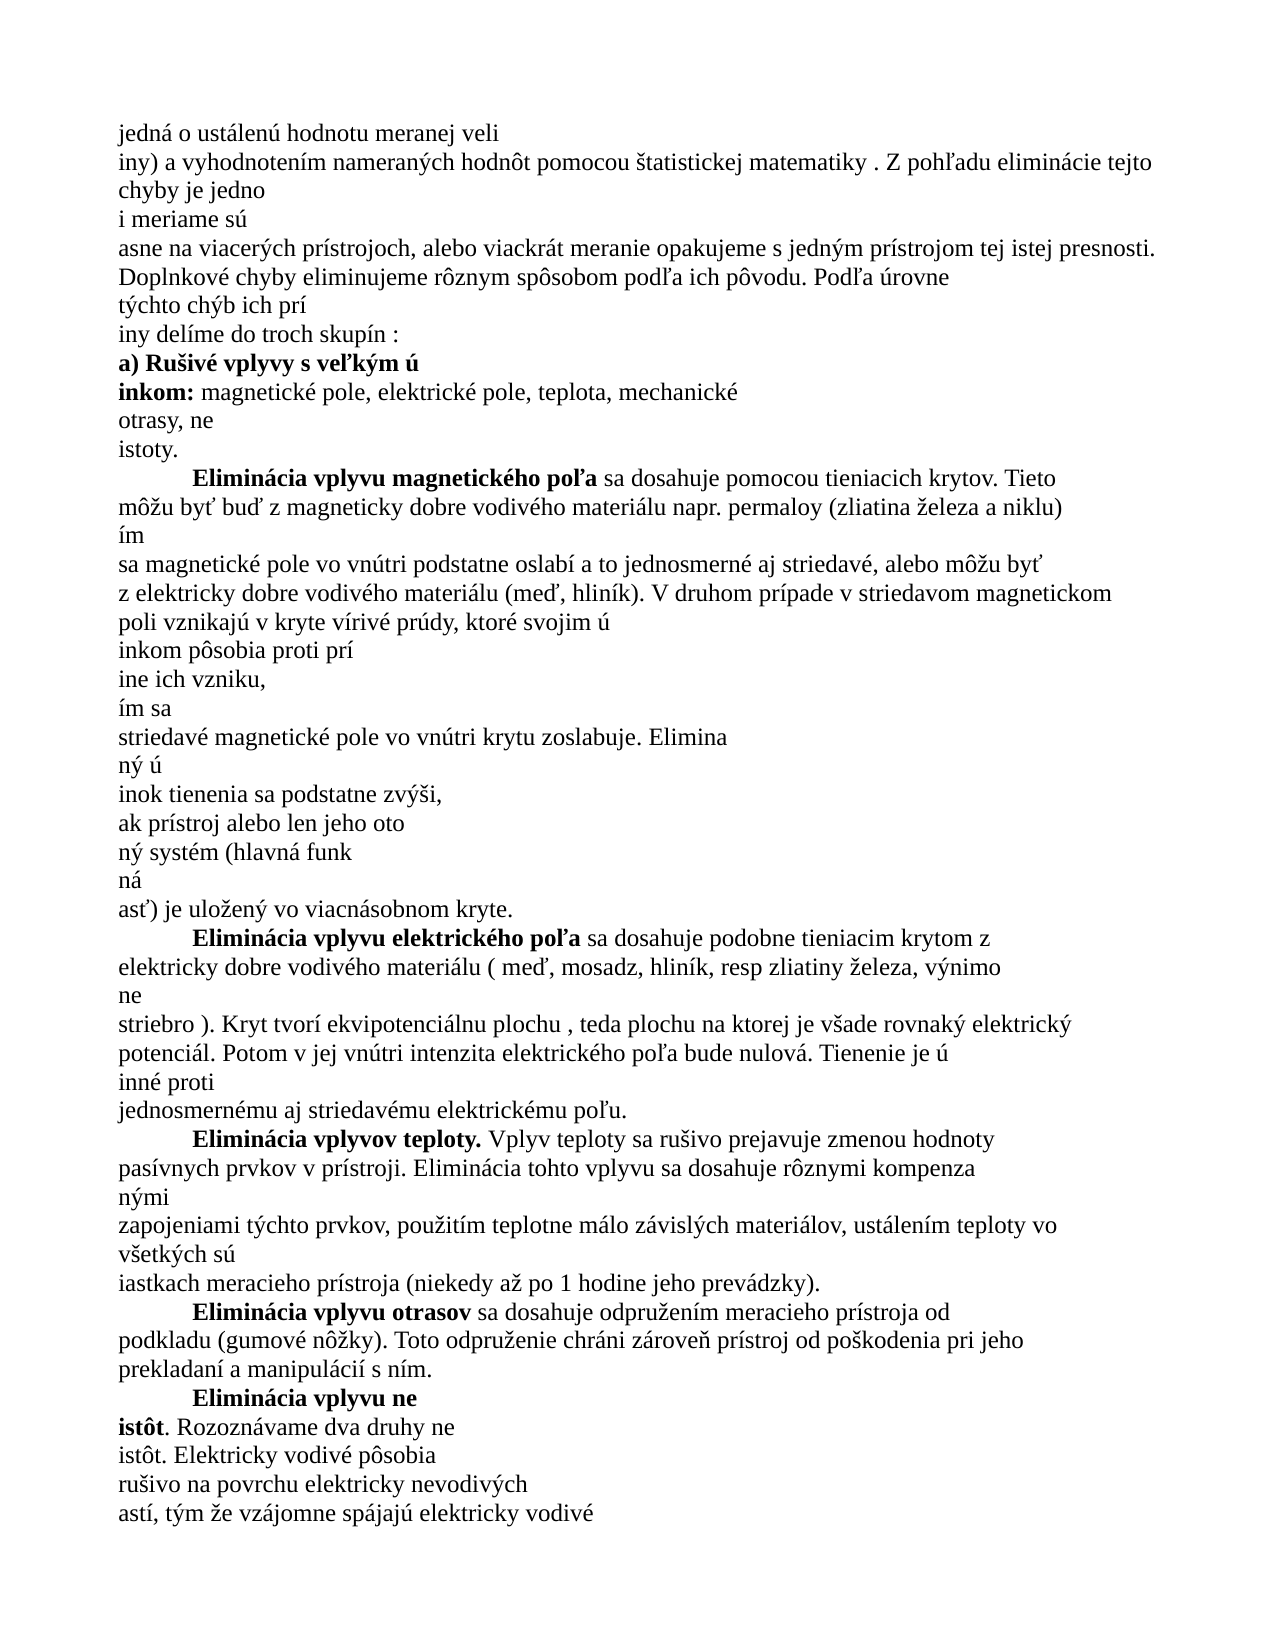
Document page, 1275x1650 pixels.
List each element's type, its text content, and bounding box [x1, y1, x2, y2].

text môžu byť buď z magneticky dobre vodivého materiálu napr. permaloy (zliatina železa a niklu) [118, 492, 1157, 521]
text a) Rušivé vplyvy s veľkým ú [118, 348, 1157, 377]
text nými [118, 1182, 1157, 1211]
text Eliminácia vplyvu elektrického poľa sa dosahuje podobne tieniacim krytom z [118, 923, 1157, 952]
text jednosmernému aj striedavému elektrickému poľu. [118, 1096, 1157, 1124]
text podkladu (gumové nôžky). Toto odpruženie chráni zároveň prístroj od poškodenia pri jeho [118, 1326, 1157, 1354]
text inné proti [118, 1067, 1157, 1096]
text istoty. [118, 434, 1157, 463]
text zapojeniami týchto prvkov, použitím teplotne málo závislých materiálov, ustálením teploty vo [118, 1211, 1157, 1239]
text iny delíme do troch skupín : [118, 319, 1157, 348]
text rušivo na povrchu elektricky nevodivých [118, 1469, 1157, 1498]
text prekladaní a manipulácií s ním. [118, 1354, 1157, 1383]
text týchto chýb ich prí [118, 291, 1157, 319]
text asne na viacerých prístrojoch, alebo viackrát meranie opakujeme s jedným prístrojom tej istej presnosti. [118, 233, 1157, 262]
text istôt. Elektricky vodivé pôsobia [118, 1441, 1157, 1469]
text inkom pôsobia proti prí [118, 636, 1157, 664]
text ne [118, 981, 1157, 1009]
text asť) je uložený vo viacnásobnom kryte. [118, 894, 1157, 923]
text Eliminácia vplyvu magnetického poľa sa dosahuje pomocou tieniacich krytov. Tieto [118, 463, 1157, 492]
text striebro ). Kryt tvorí ekvipotenciálnu plochu , teda plochu na ktorej je všade rovnaký elektrický [118, 1009, 1157, 1038]
text jedná o ustálenú hodnotu meranej veli [118, 118, 1157, 147]
text Eliminácia vplyvu ne [118, 1383, 1157, 1412]
text ný ú [118, 751, 1157, 779]
text z elektricky dobre vodivého materiálu (meď, hliník). V druhom prípade v striedavom magnetickom [118, 578, 1157, 607]
text elektricky dobre vodivého materiálu ( meď, mosadz, hliník, resp zliatiny železa, výnimo [118, 952, 1157, 981]
text iny) a vyhodnotením nameraných hodnôt pomocou štatistickej matematiky . Z pohľadu eliminácie tejto chyby je jedno [118, 147, 1157, 204]
text istôt. Rozoznávame dva druhy ne [118, 1412, 1157, 1441]
text pasívnych prvkov v prístroji. Eliminácia tohto vplyvu sa dosahuje rôznymi kompenza [118, 1153, 1157, 1182]
text ím sa [118, 693, 1157, 722]
text ím [118, 521, 1157, 549]
text ný systém (hlavná funk [118, 837, 1157, 866]
text ak prístroj alebo len jeho oto [118, 808, 1157, 837]
text i meriame sú [118, 204, 1157, 233]
text potenciál. Potom v jej vnútri intenzita elektrického poľa bude nulová. Tienenie je ú [118, 1038, 1157, 1067]
text poli vznikajú v kryte vírivé prúdy, ktoré svojim ú [118, 607, 1157, 636]
text inkom: magnetické pole, elektrické pole, teplota, mechanické [118, 377, 1157, 406]
text striedavé magnetické pole vo vnútri krytu zoslabuje. Elimina [118, 722, 1157, 751]
text astí, tým že vzájomne spájajú elektricky vodivé [118, 1498, 1157, 1527]
text otrasy, ne [118, 406, 1157, 434]
text sa magnetické pole vo vnútri podstatne oslabí a to jednosmerné aj striedavé, alebo môžu byť [118, 549, 1157, 578]
text všetkých sú [118, 1239, 1157, 1268]
text Eliminácia vplyvov teploty. Vplyv teploty sa rušivo prejavuje zmenou hodnoty [118, 1124, 1157, 1153]
text ná [118, 866, 1157, 894]
text Eliminácia vplyvu otrasov sa dosahuje odpružením meracieho prístroja od [118, 1297, 1157, 1326]
text inok tienenia sa podstatne zvýši, [118, 779, 1157, 808]
text iastkach meracieho prístroja (niekedy až po 1 hodine jeho prevádzky). [118, 1268, 1157, 1297]
text Doplnkové chyby eliminujeme rôznym spôsobom podľa ich pôvodu. Podľa úrovne [118, 262, 1157, 291]
text ine ich vzniku, [118, 664, 1157, 693]
